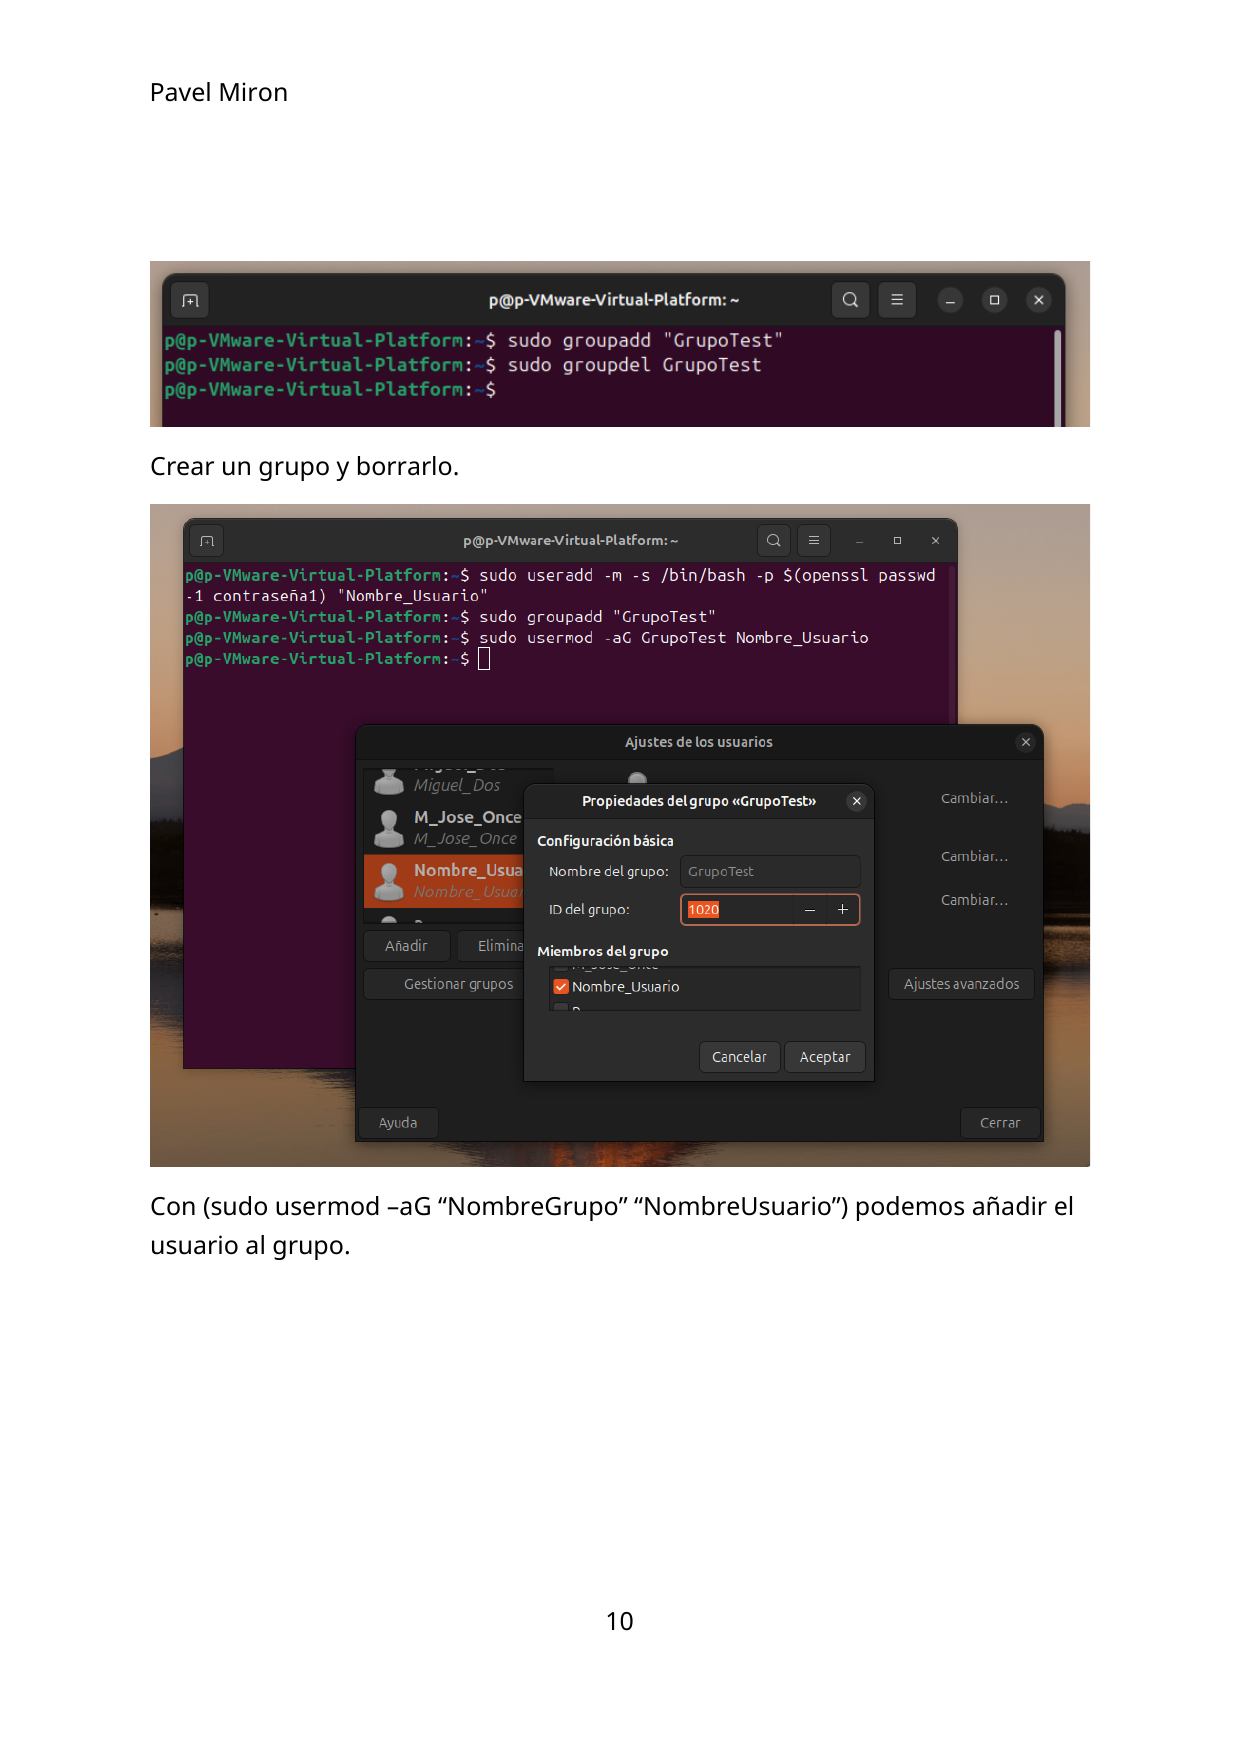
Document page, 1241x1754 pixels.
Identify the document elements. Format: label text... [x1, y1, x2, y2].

text Crear un grupo y borrarlo. [150, 448, 1090, 482]
text Con (sudo usermod –aG “NombreGrupo” “NombreUsuario”) podemos añadir el usuario al grupo. [150, 1189, 1090, 1262]
